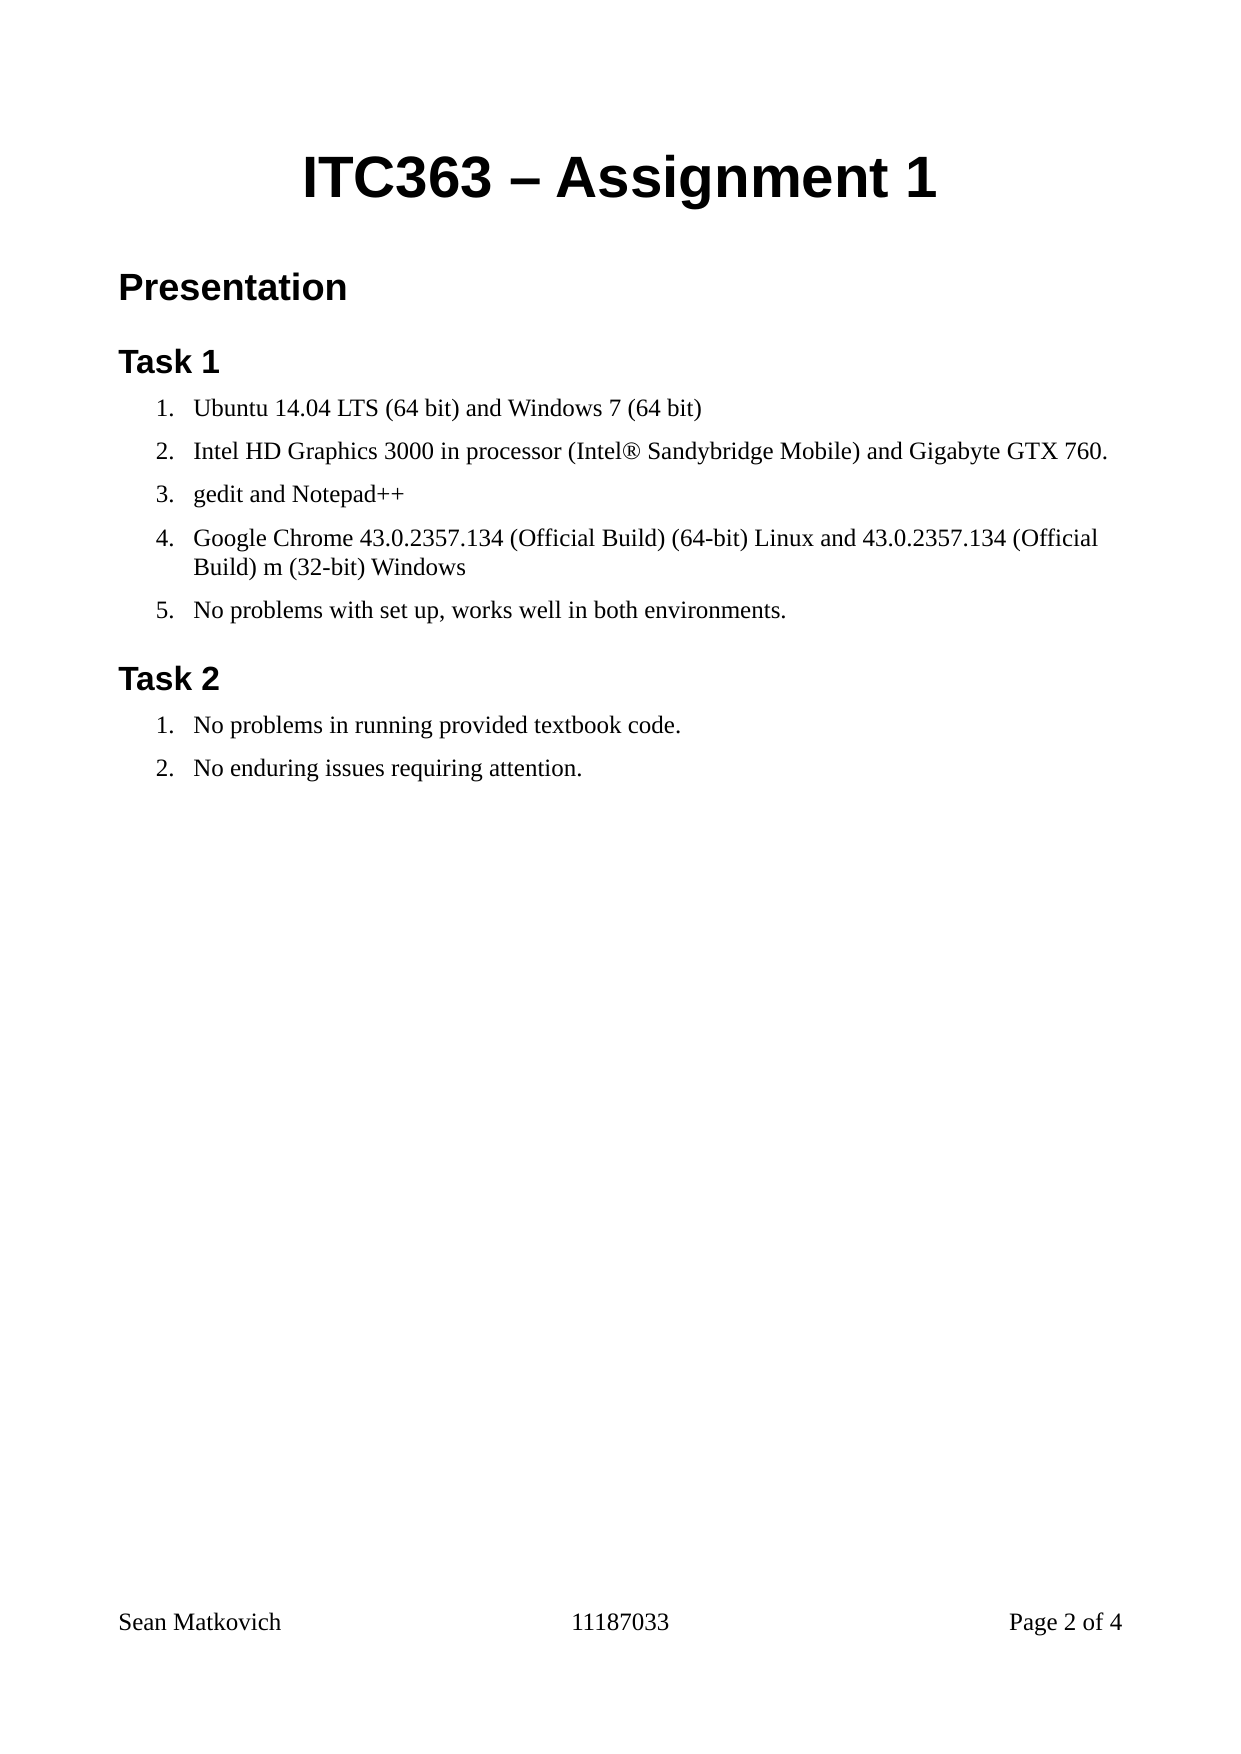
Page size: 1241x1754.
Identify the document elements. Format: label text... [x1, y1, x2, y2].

subtitle Task 1 [118, 342, 1122, 380]
list Ubuntu 14.04 LTS (64 bit) and Windows 7 (64 bit) [156, 393, 1122, 422]
subtitle Presentation [118, 265, 1122, 308]
list Google Chrome 43.0.2357.134 (Official Build) (64-bit) Linux and 43.0.2357.134 (Official Build) m (32-bit) Windows [156, 523, 1122, 580]
subtitle Task 2 [118, 659, 1122, 698]
list gedit and Notepad++ [156, 479, 1122, 508]
list No problems in running provided textbook code. [156, 710, 1122, 739]
list Intel HD Graphics 3000 in processor (Intel® Sandybridge Mobile) and Gigabyte GTX 760. [156, 436, 1122, 465]
list No problems with set up, works well in both environments. [156, 595, 1122, 624]
list No enduring issues requiring attention. [156, 753, 1122, 782]
